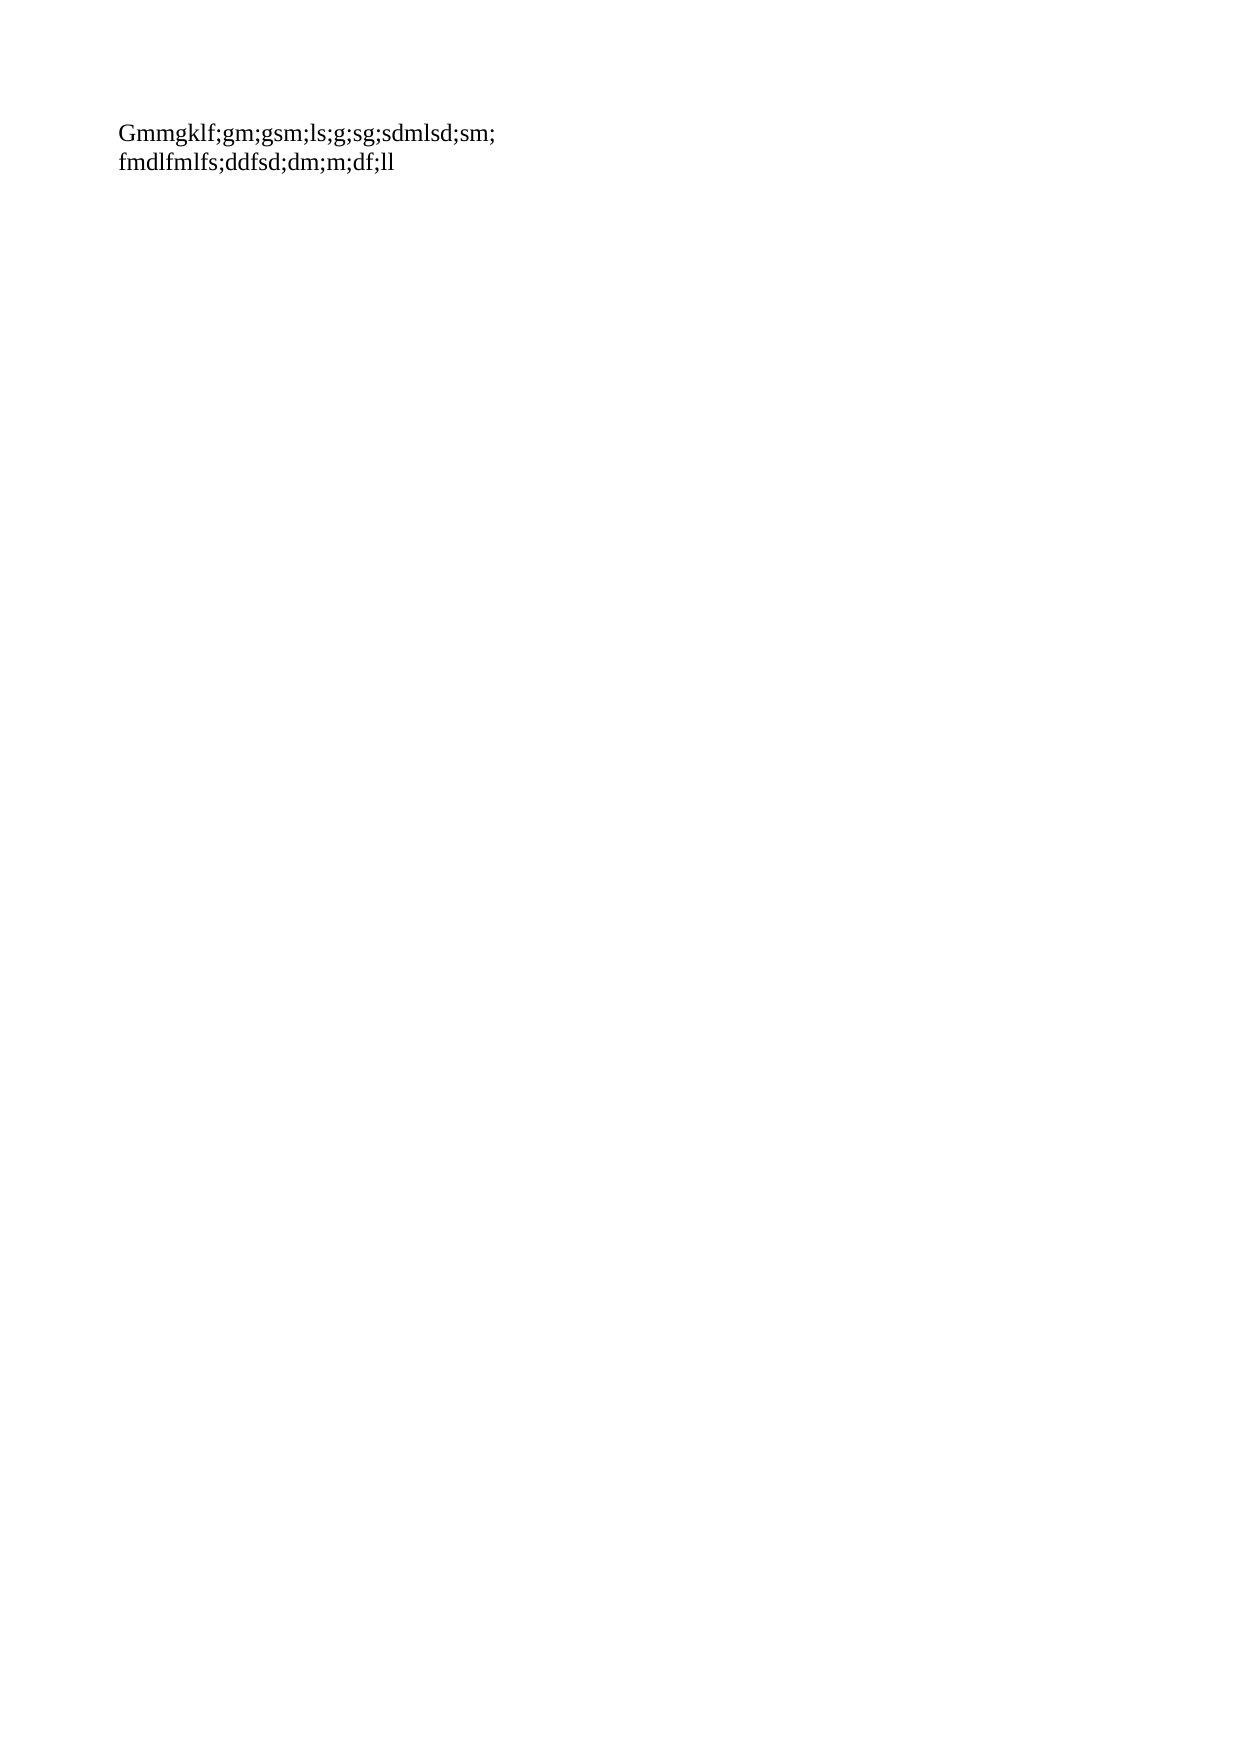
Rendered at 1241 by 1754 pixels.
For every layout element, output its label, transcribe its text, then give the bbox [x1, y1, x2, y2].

text Gmmgklf;gm;gsm;ls;g;sg;sdmlsd;sm; [118, 118, 1122, 147]
text fmdlfmlfs;ddfsd;dm;m;df;ll [118, 147, 1122, 176]
